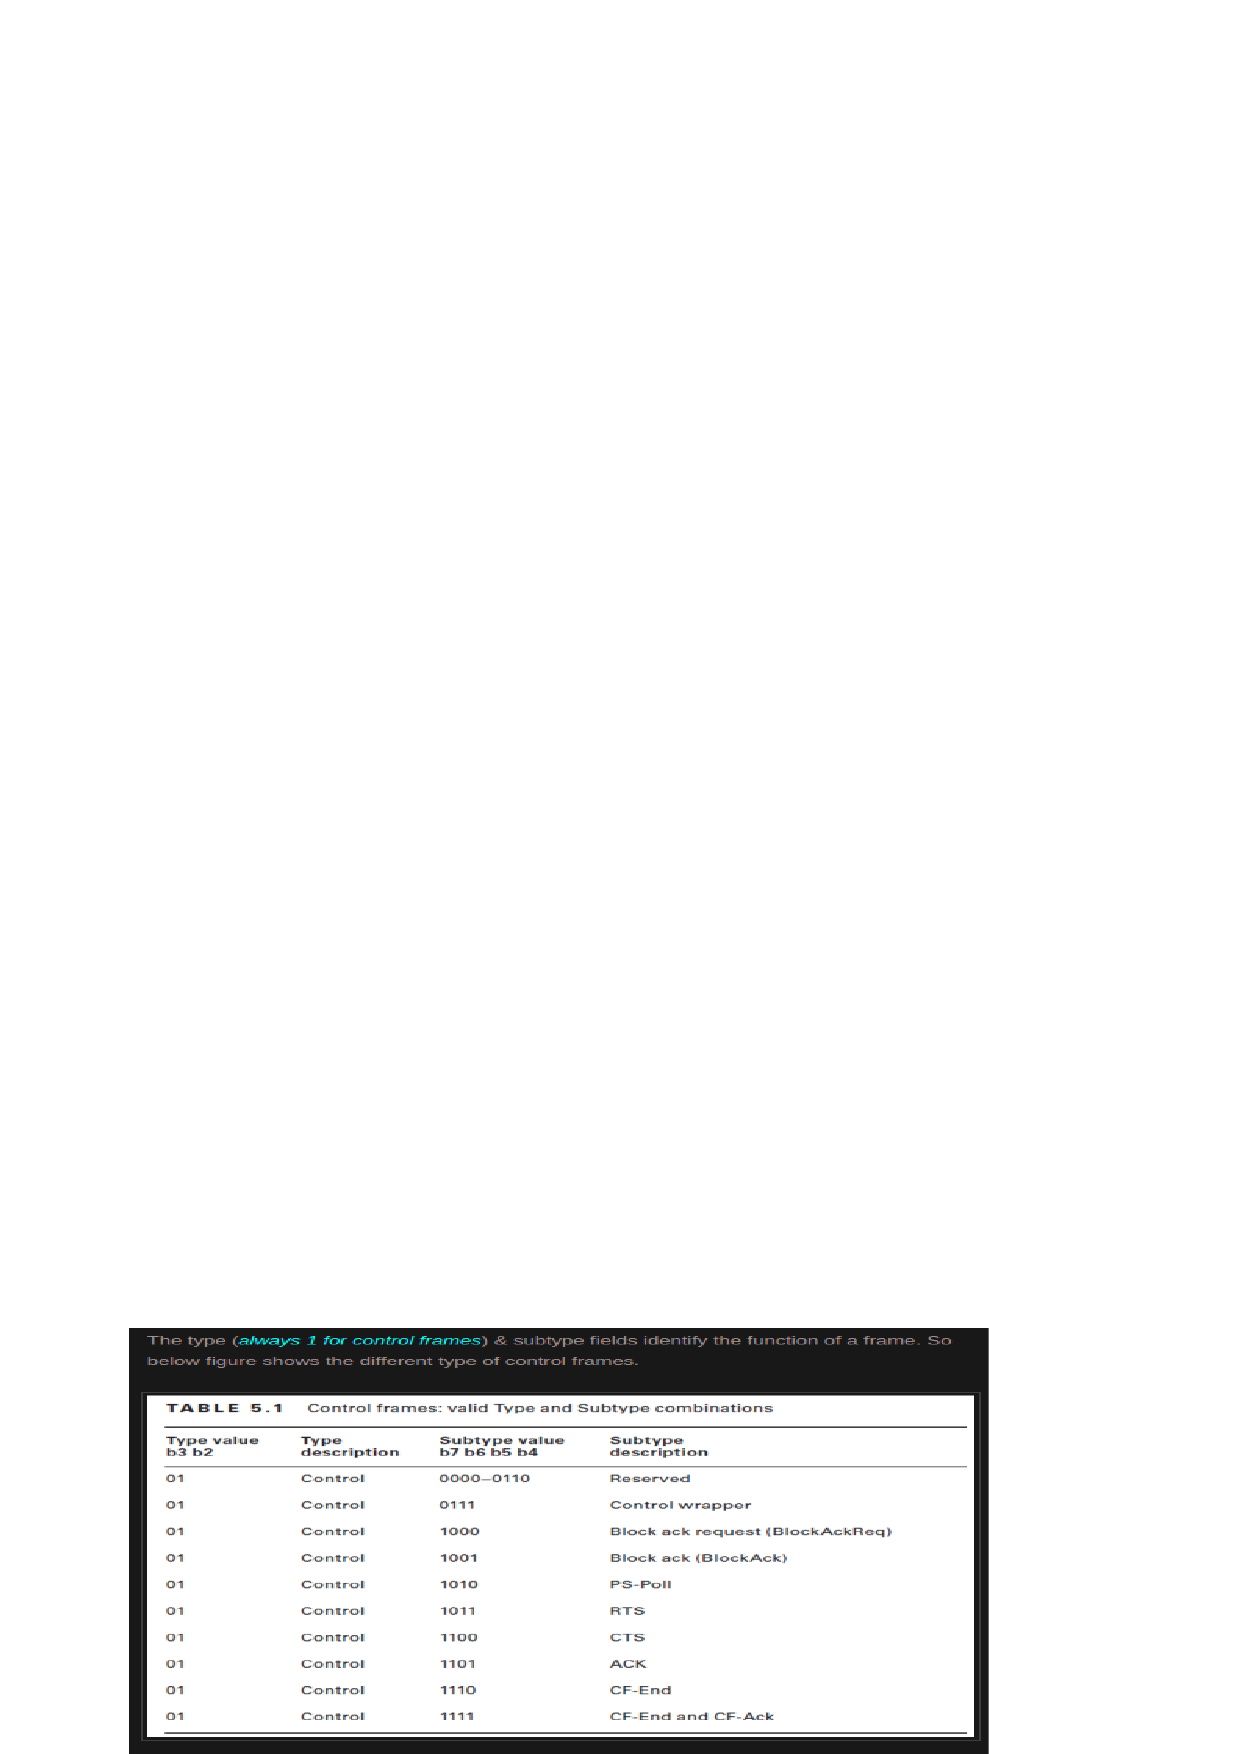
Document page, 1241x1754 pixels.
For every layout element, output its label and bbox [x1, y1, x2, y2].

picture [129, 1328, 989, 1754]
